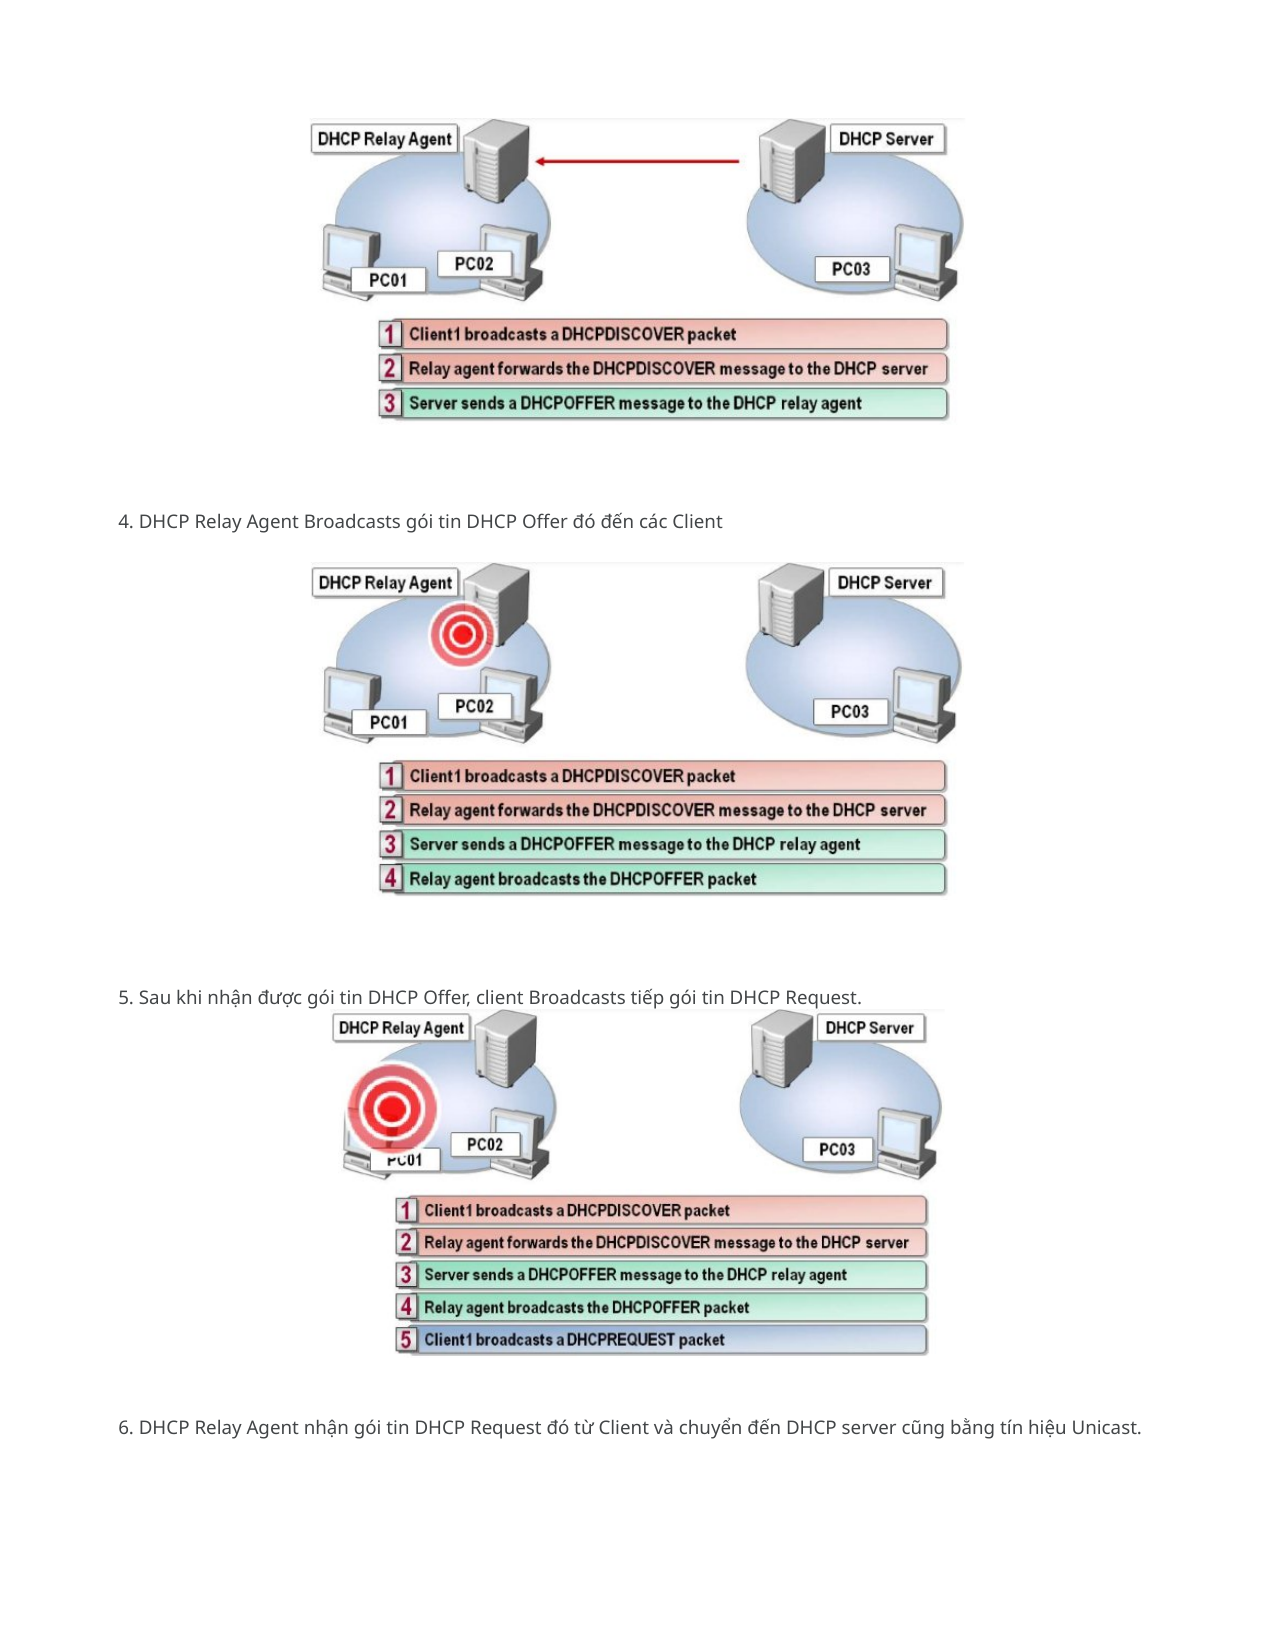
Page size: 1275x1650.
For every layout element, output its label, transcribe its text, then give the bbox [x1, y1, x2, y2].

text 5. Sau khi nhận được gói tin DHCP Offer, client Broadcasts tiếp gói tin DHCP Request. [118, 982, 1157, 1010]
picture [310, 562, 965, 900]
picture [330, 1009, 945, 1358]
picture [309, 118, 966, 425]
text 6. DHCP Relay Agent nhận gói tin DHCP Request đó từ Client và chuyển đến DHCP server cũng bằng tín hiệu Unicast. [118, 1411, 1157, 1439]
text 4. DHCP Relay Agent Broadcasts gói tin DHCP Offer đó đến các Client [118, 478, 1157, 534]
